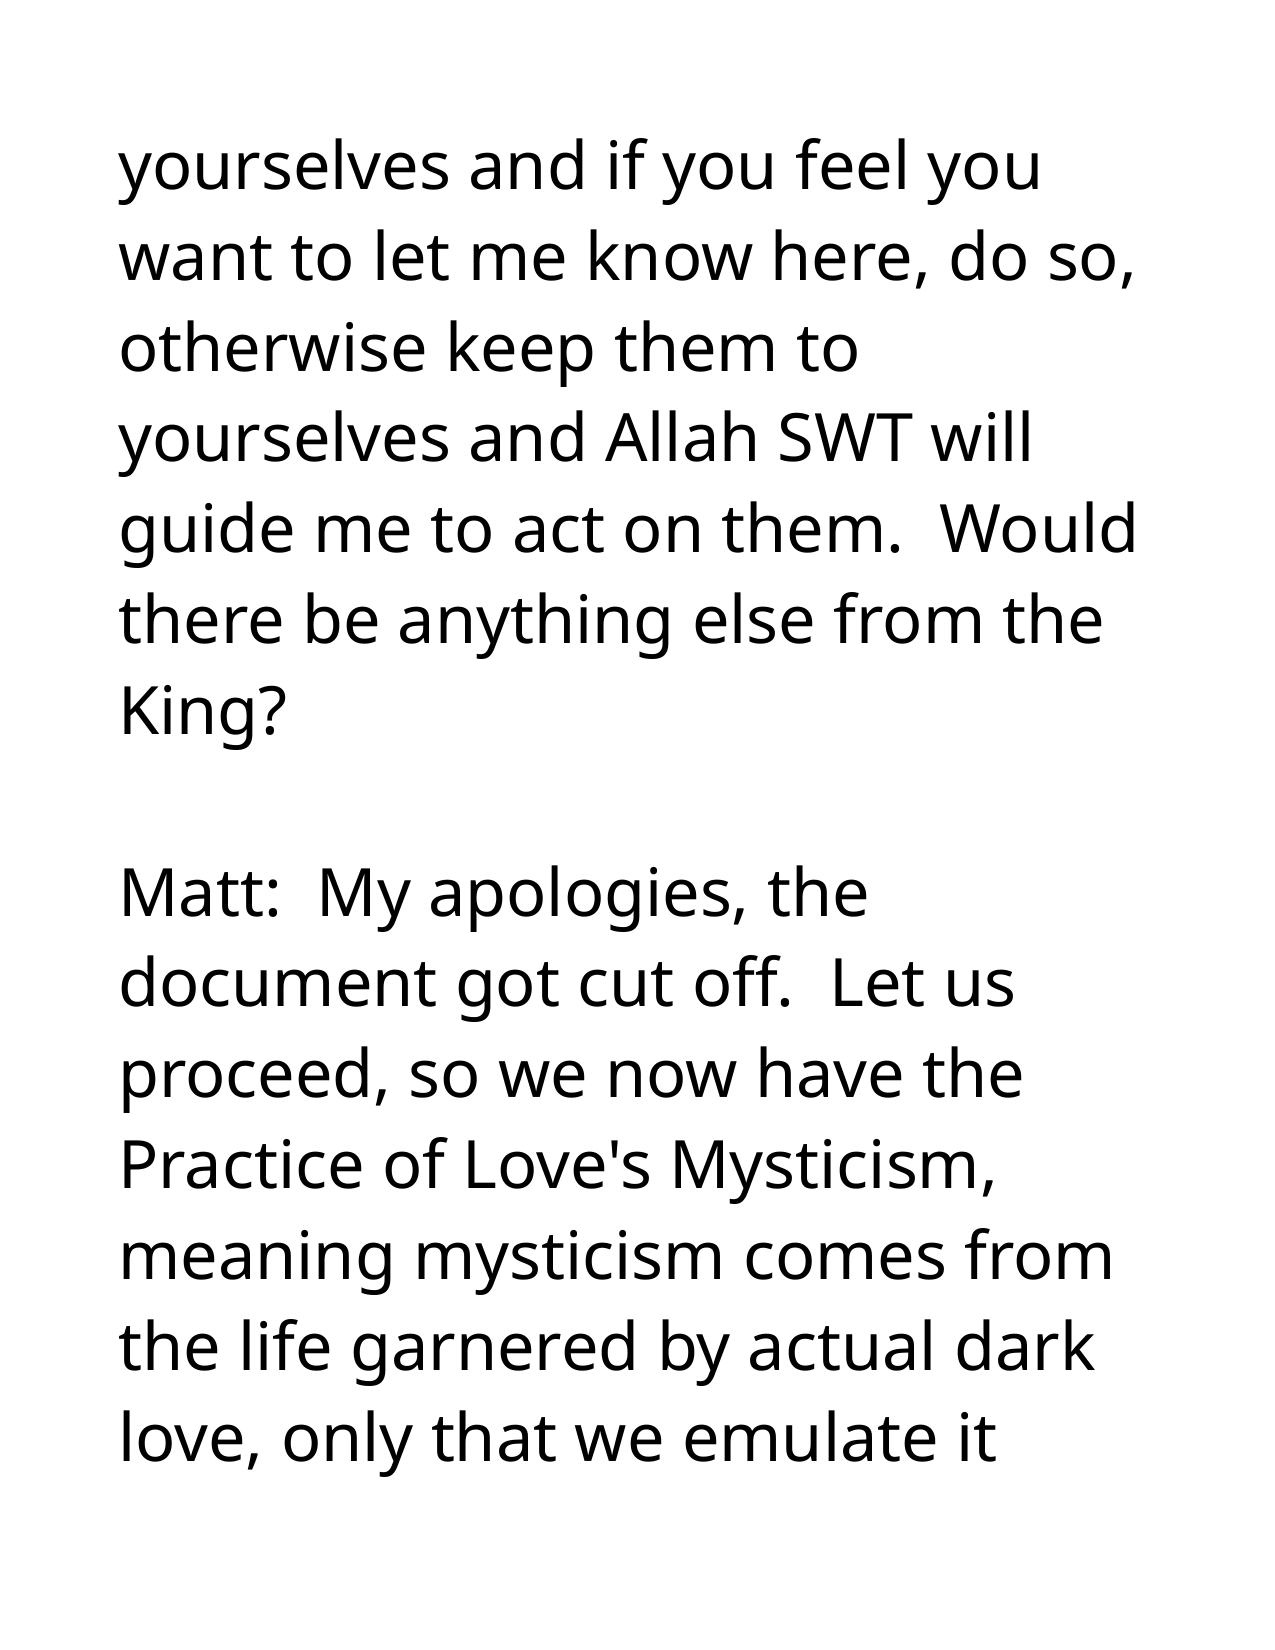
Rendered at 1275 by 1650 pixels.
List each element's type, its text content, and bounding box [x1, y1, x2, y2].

text yourselves and if you feel you want to let me know here, do so, otherwise keep them to yourselves and Allah SWT will guide me to act on them. Would there be anything else from the King? [118, 118, 1157, 754]
text Matt: My apologies, the document got cut off. Let us proceed, so we now have the Practice of Love's Mysticism, meaning mysticism comes from the life garnered by actual dark love, only that we emulate it [118, 845, 1157, 1481]
